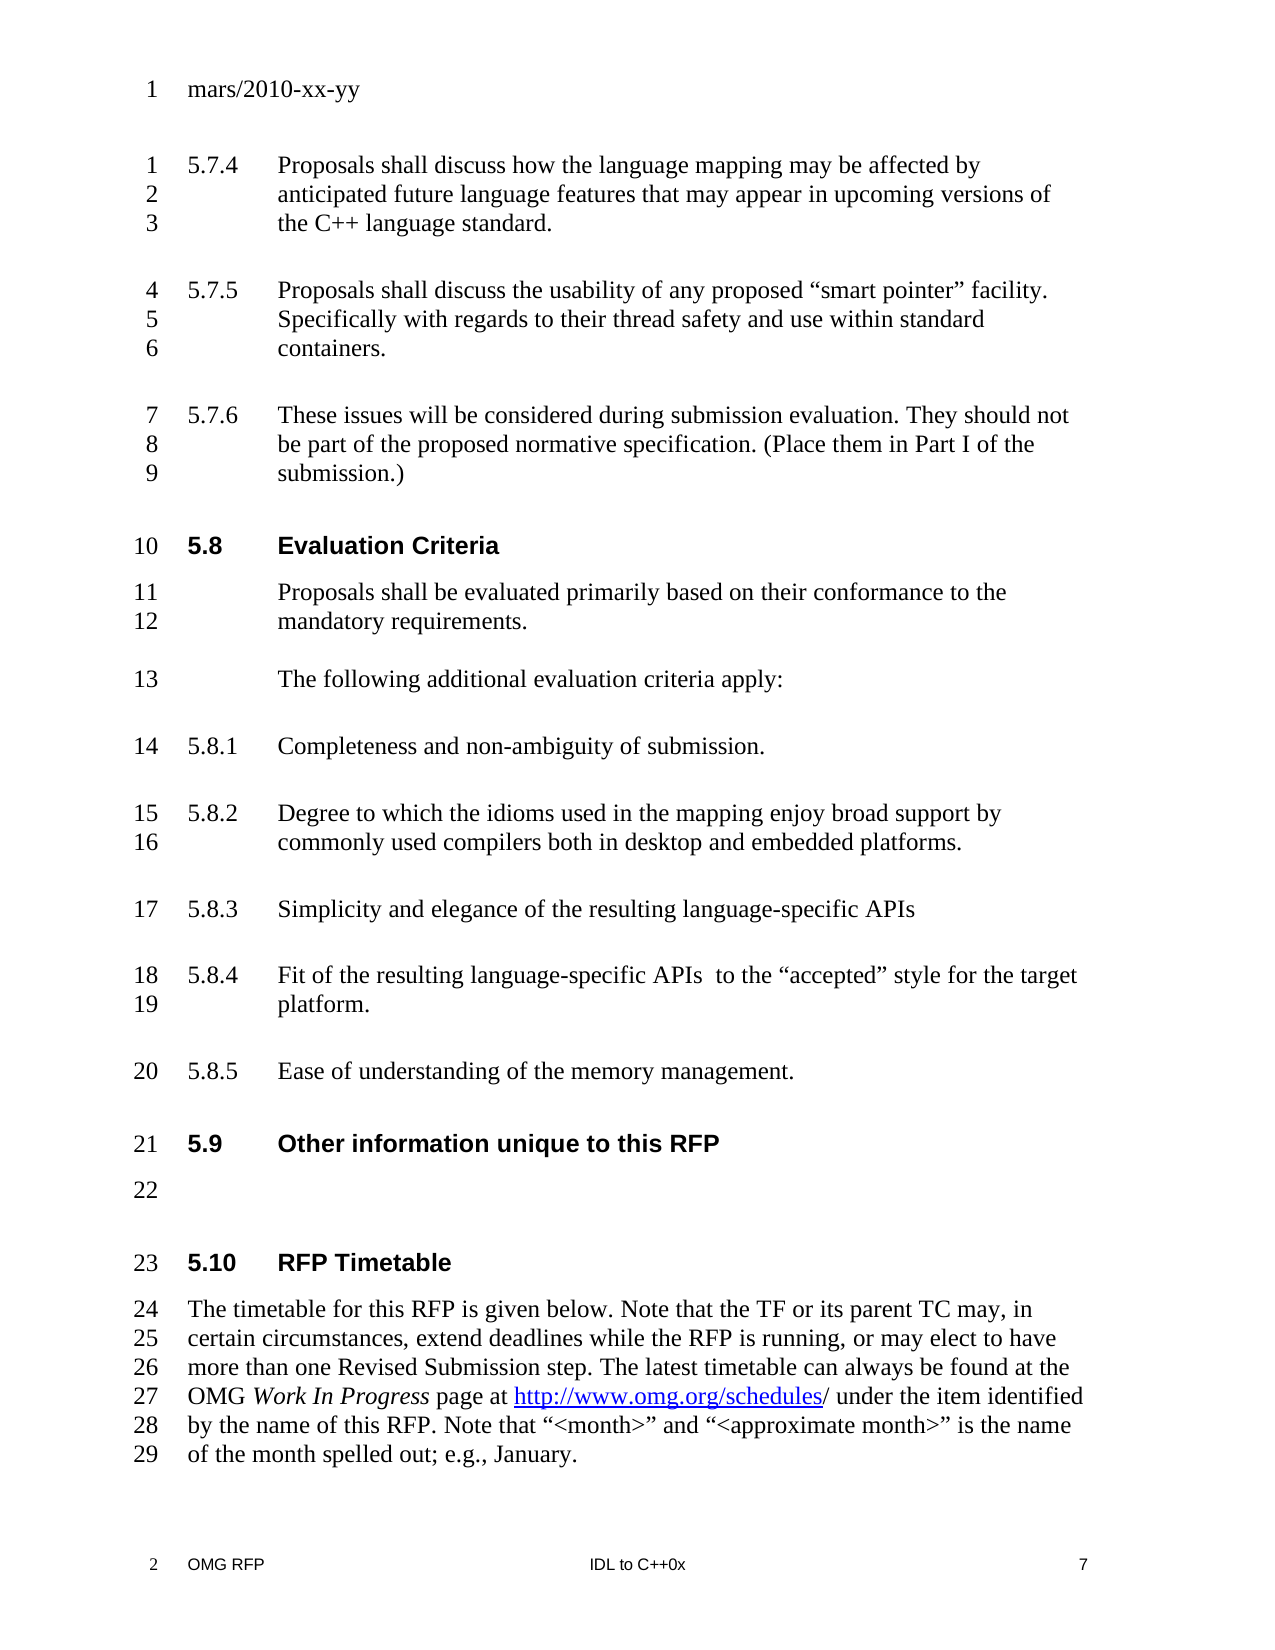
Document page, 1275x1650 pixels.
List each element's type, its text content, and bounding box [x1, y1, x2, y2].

subtitle Fit of the resulting language-specific APIs to the “accepted” style for the target platform. [187, 960, 1087, 1019]
subtitle Degree to which the idioms used in the mapping enjoy broad support by commonly used compilers both in desktop and embedded platforms. [187, 798, 1087, 856]
subtitle Simplicity and elegance of the resulting language-specific APIs [187, 894, 1087, 923]
subtitle RFP Timetable [187, 1248, 1087, 1277]
subtitle Proposals shall discuss the usability of any proposed “smart pointer” facility. Specifically with regards to their thread safety and use within standard containers. [187, 275, 1087, 362]
subtitle Ease of understanding of the memory management. [187, 1056, 1087, 1085]
text The following additional evaluation criteria apply: [277, 664, 1087, 694]
subtitle Evaluation Criteria [187, 531, 1087, 560]
subtitle Completeness and non-ambiguity of submission. [187, 731, 1087, 760]
subtitle Other information unique to this RFP [187, 1129, 1087, 1158]
text The timetable for this RFP is given below. Note that the TF or its parent TC may, in certain circumstances, extend deadlines while the RFP is running, or may elect to have more than one Revised Submission step. The latest timetable can always be found at the OMG Work In Progress page at http://www.omg.org/schedules/ under the item identified by the name of this RFP. Note that “<month>” and “<approximate month>” is the name of the month spelled out; e.g., January. [187, 1294, 1087, 1469]
